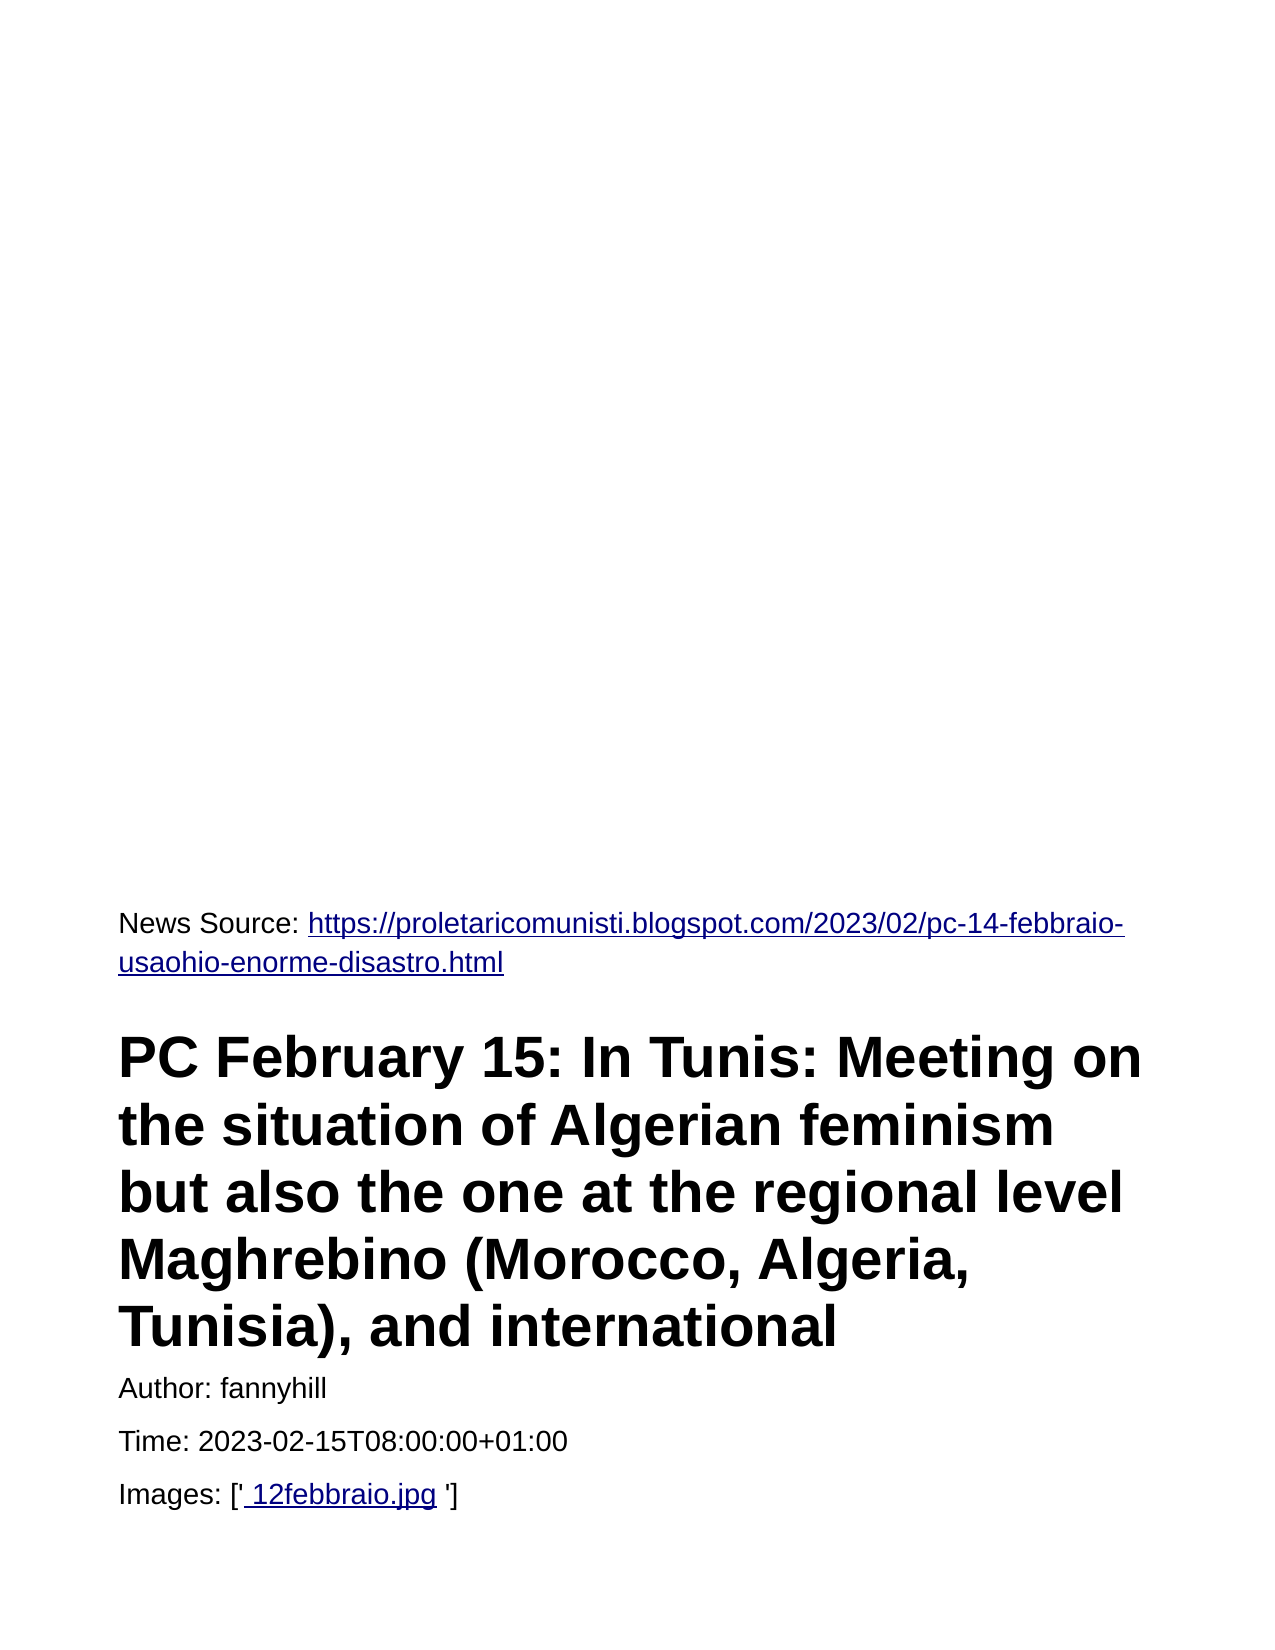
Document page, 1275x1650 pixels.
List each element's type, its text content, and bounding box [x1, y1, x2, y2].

text Time: 2023-02-15T08:00:00+01:00 [118, 1424, 1157, 1458]
text Author: fannyhill [118, 1371, 1157, 1405]
subtitle PC February 15: In Tunis: Meeting on the situation of Algerian feminism but also the one at the regional level Maghrebino (Morocco, Algeria, Tunisia), and international [118, 1023, 1157, 1359]
text News Source: https://proletaricomunisti.blogspot.com/2023/02/pc-14-febbraio-usaohio-enorme-disastro.html [118, 907, 1157, 979]
text Images: [' 12febbraio.jpg '] [118, 1477, 1157, 1511]
